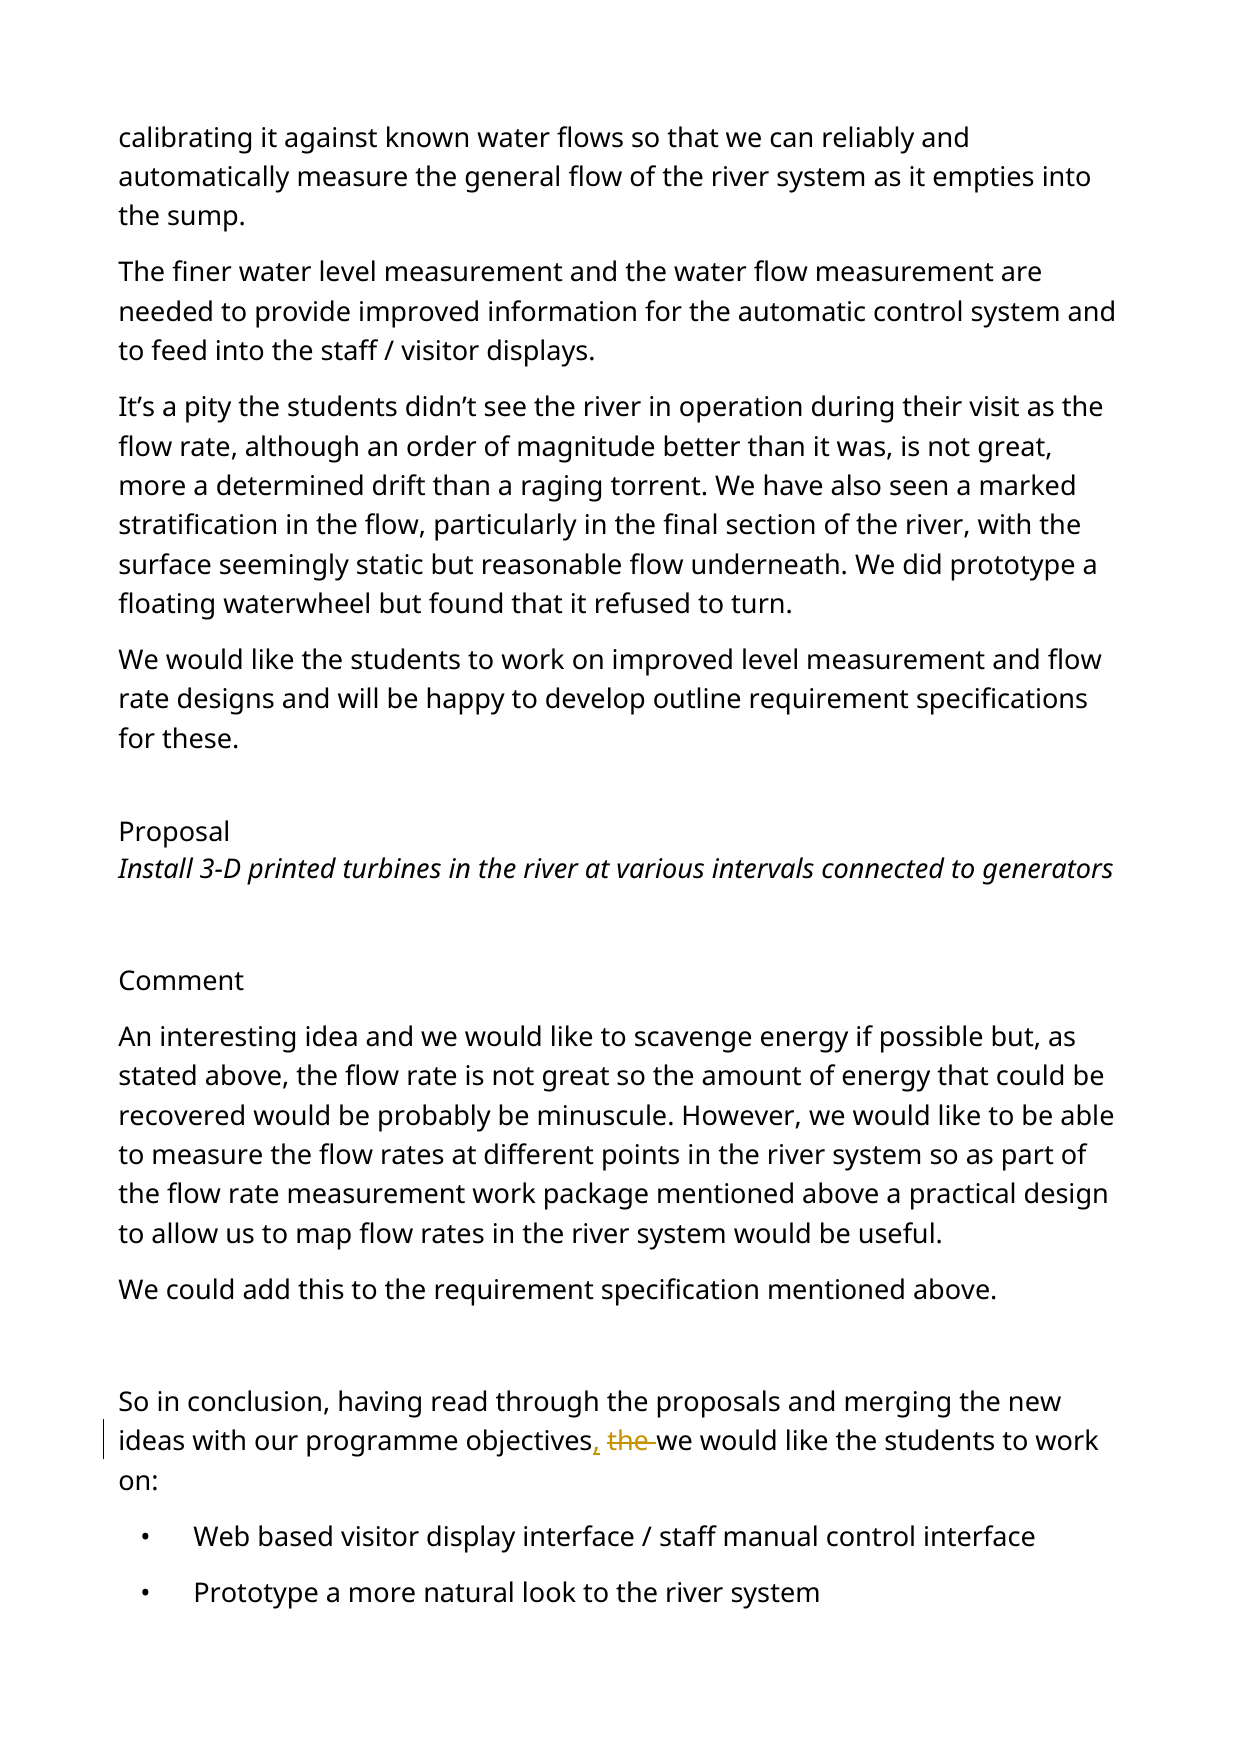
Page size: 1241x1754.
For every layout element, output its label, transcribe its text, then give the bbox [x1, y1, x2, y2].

text Proposal [118, 812, 1122, 849]
text We could add this to the requirement specification mentioned above. [118, 1270, 1122, 1307]
text We would like the students to work on improved level measurement and flow rate designs and will be happy to develop outline requirement specifications for these. [118, 641, 1122, 756]
text So in conclusion, having read through the proposals and merging the new ideas with our programme objectives, we would like the students to work on: [118, 1382, 1122, 1498]
list Web based visitor display interface / staff manual control interface [140, 1517, 1122, 1554]
text It’s a pity the students didn’t see the river in operation during their visit as the flow rate, although an order of magnitude better than it was, is not great, more a determined drift than a raging torrent. We have also seen a marked stratification in the flow, particularly in the final section of the river, with the surface seemingly static but reasonable flow underneath. We did prototype a floating waterwheel but found that it refused to turn. [118, 388, 1122, 621]
text Comment [118, 961, 1122, 998]
text The finer water level measurement and the water flow measurement are needed to provide improved information for the automatic control system and to feed into the staff / visitor displays. [118, 253, 1122, 368]
text calibrating it against known water flows so that we can reliably and automatically measure the general flow of the river system as it empties into the sump. [118, 118, 1122, 234]
text Install 3-D printed turbines in the river at various intervals connected to generators [118, 849, 1122, 886]
text An interesting idea and we would like to scavenge energy if possible but, as stated above, the flow rate is not great so the amount of energy that could be recovered would be probably be minuscule. However, we would like to be able to measure the flow rates at different points in the river system so as part of the flow rate measurement work package mentioned above a practical design to allow us to map flow rates in the river system would be useful. [118, 1017, 1122, 1251]
list Prototype a more natural look to the river system [140, 1573, 1122, 1610]
